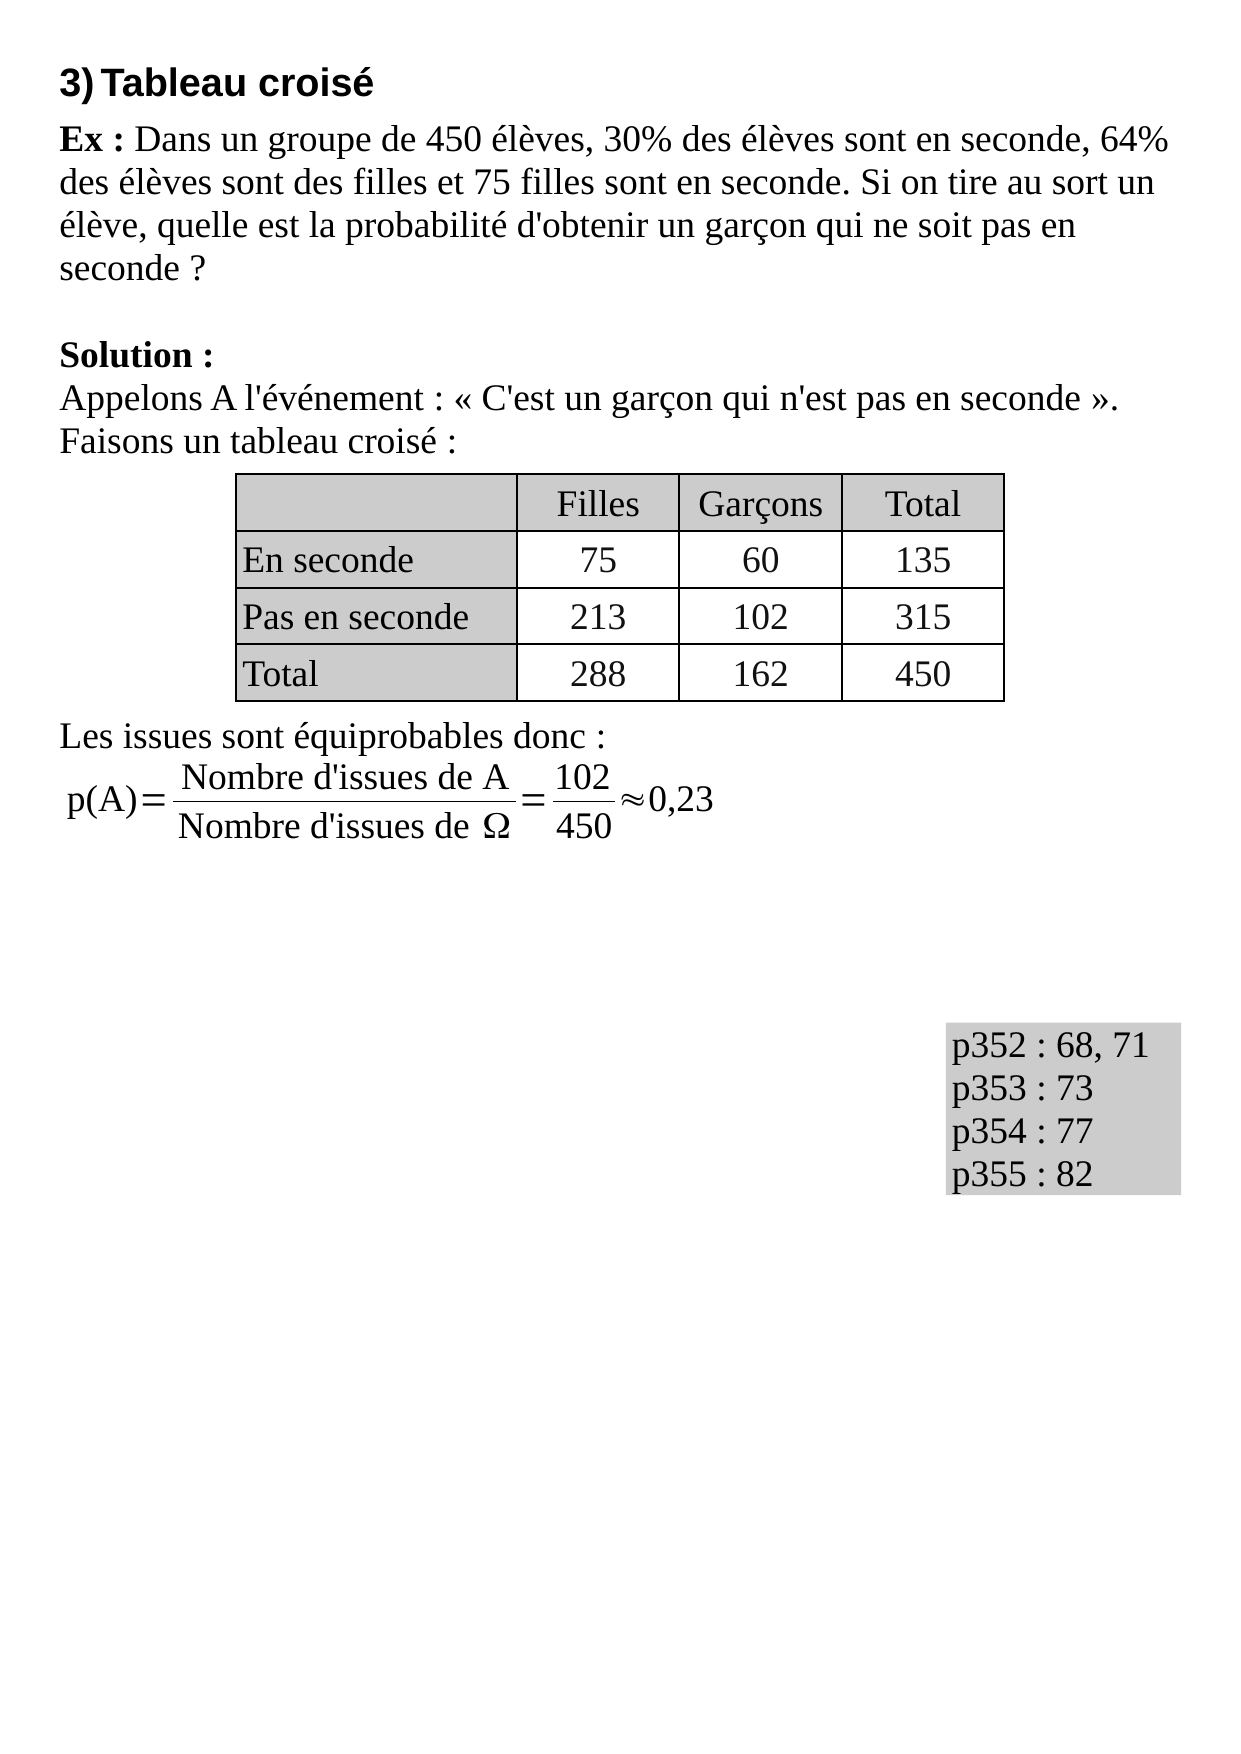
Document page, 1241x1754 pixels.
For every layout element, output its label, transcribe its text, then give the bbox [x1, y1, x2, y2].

table_header Garçons [680, 475, 841, 530]
table_header Filles [518, 475, 678, 530]
text Les issues sont équiprobables donc : [59, 714, 1181, 847]
text Faisons un tableau croisé : [59, 418, 1181, 461]
table_header [237, 475, 516, 530]
table_cell 135 [843, 532, 1003, 587]
table_header Total [843, 475, 1003, 530]
table_cell Total [237, 645, 516, 700]
table_cell 213 [518, 589, 678, 643]
table_cell 162 [680, 645, 841, 700]
table_cell 288 [518, 645, 678, 700]
text Solution : [59, 332, 1181, 375]
table_cell 102 [680, 589, 841, 643]
table_cell 450 [843, 645, 1003, 700]
table_cell 315 [843, 589, 1003, 643]
table_cell En seconde [237, 532, 516, 587]
table_cell Pas en seconde [237, 589, 516, 643]
table_cell 60 [680, 532, 841, 587]
table_cell 75 [518, 532, 678, 587]
list Tableau croisé [59, 59, 1181, 105]
text Appelons A l'événement : « C'est un garçon qui n'est pas en seconde ». [59, 375, 1181, 418]
text Ex : Dans un groupe de 450 élèves, 30% des élèves sont en seconde, 64% des élèves sont des filles et 75 filles sont en seconde. Si on tire au sort un élève, quelle est la probabilité d'obtenir un garçon qui ne soit pas en seconde ? [59, 116, 1181, 289]
